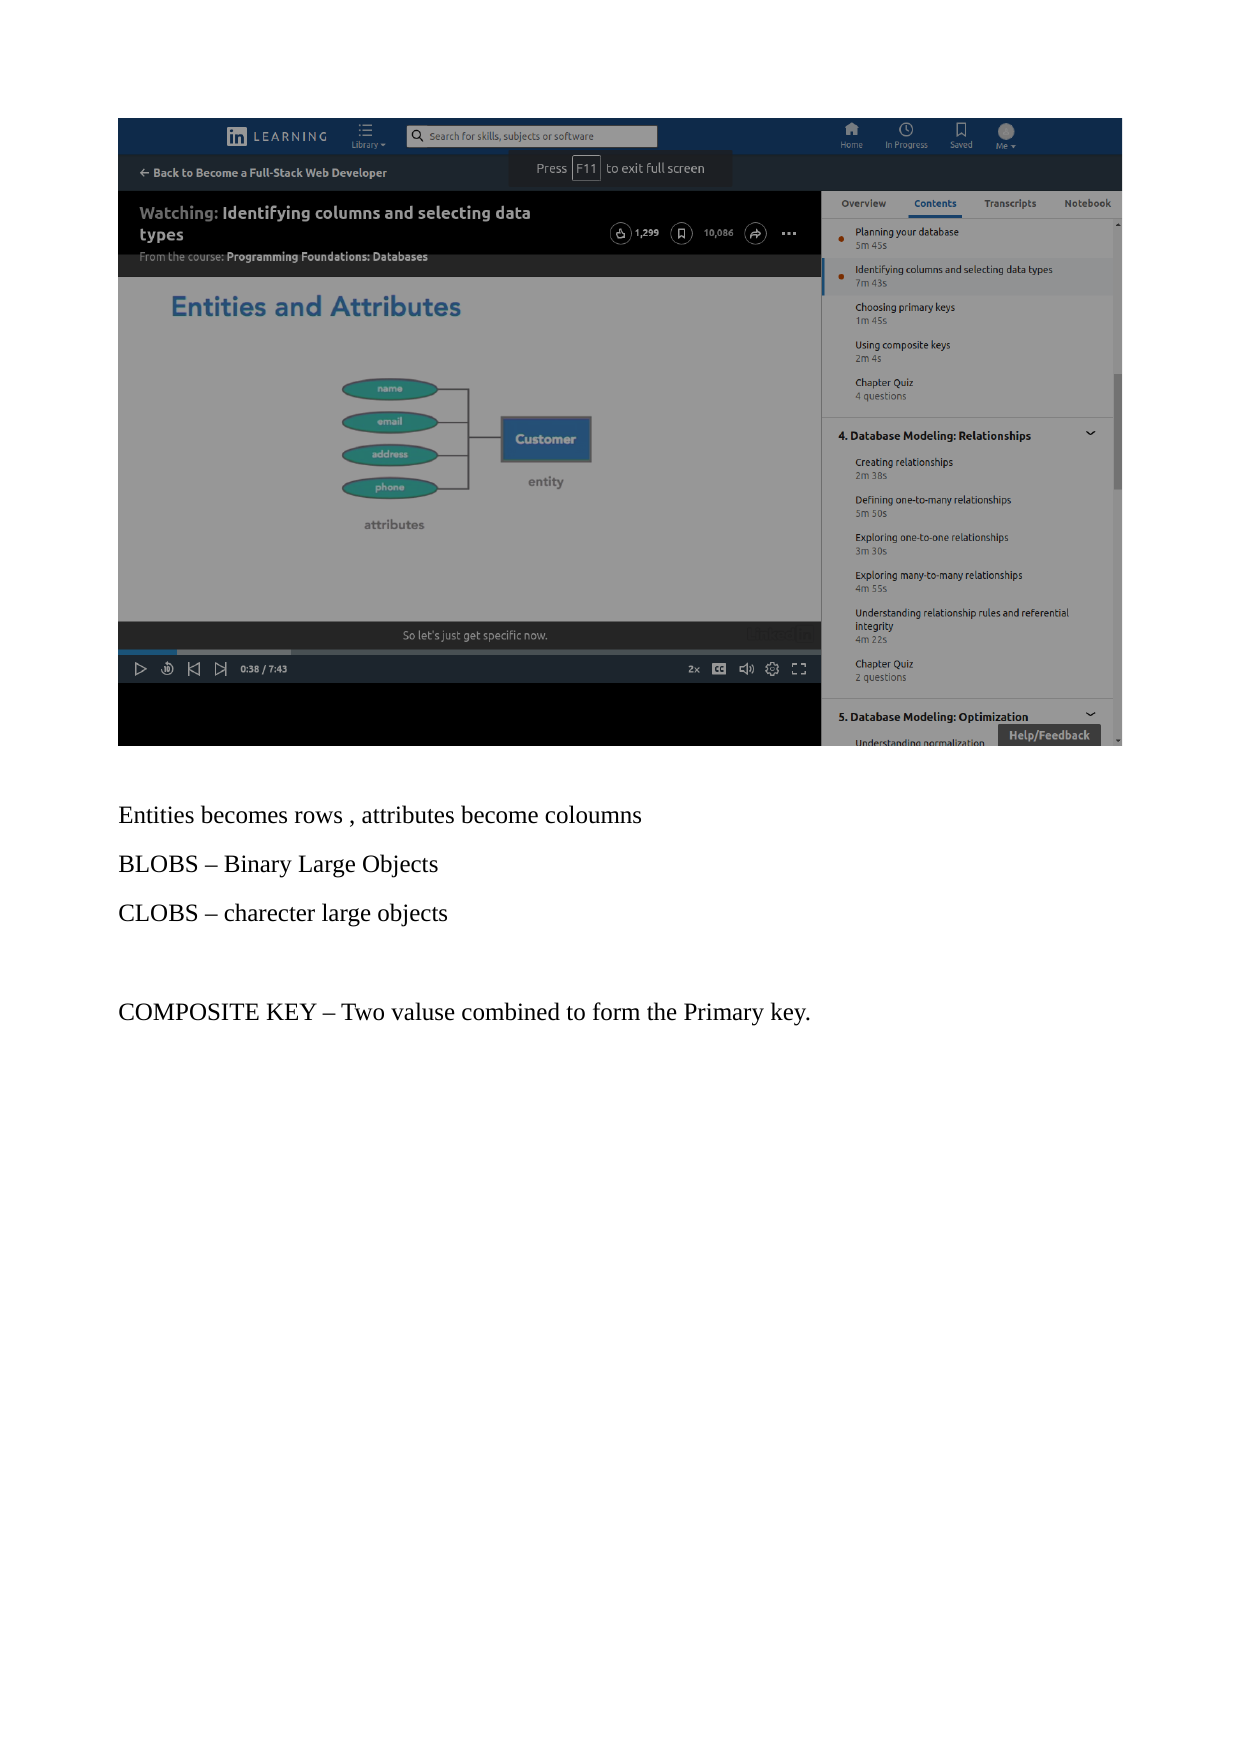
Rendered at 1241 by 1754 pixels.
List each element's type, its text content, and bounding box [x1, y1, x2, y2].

text Entities becomes rows , attributes become coloumns [118, 800, 1122, 829]
text CLOBS – charecter large objects [118, 898, 1122, 927]
picture [118, 118, 1123, 746]
text BLOBS – Binary Large Objects [118, 849, 1122, 878]
text COMPOSITE KEY – Two valuse combined to form the Primary key. [118, 997, 1122, 1025]
